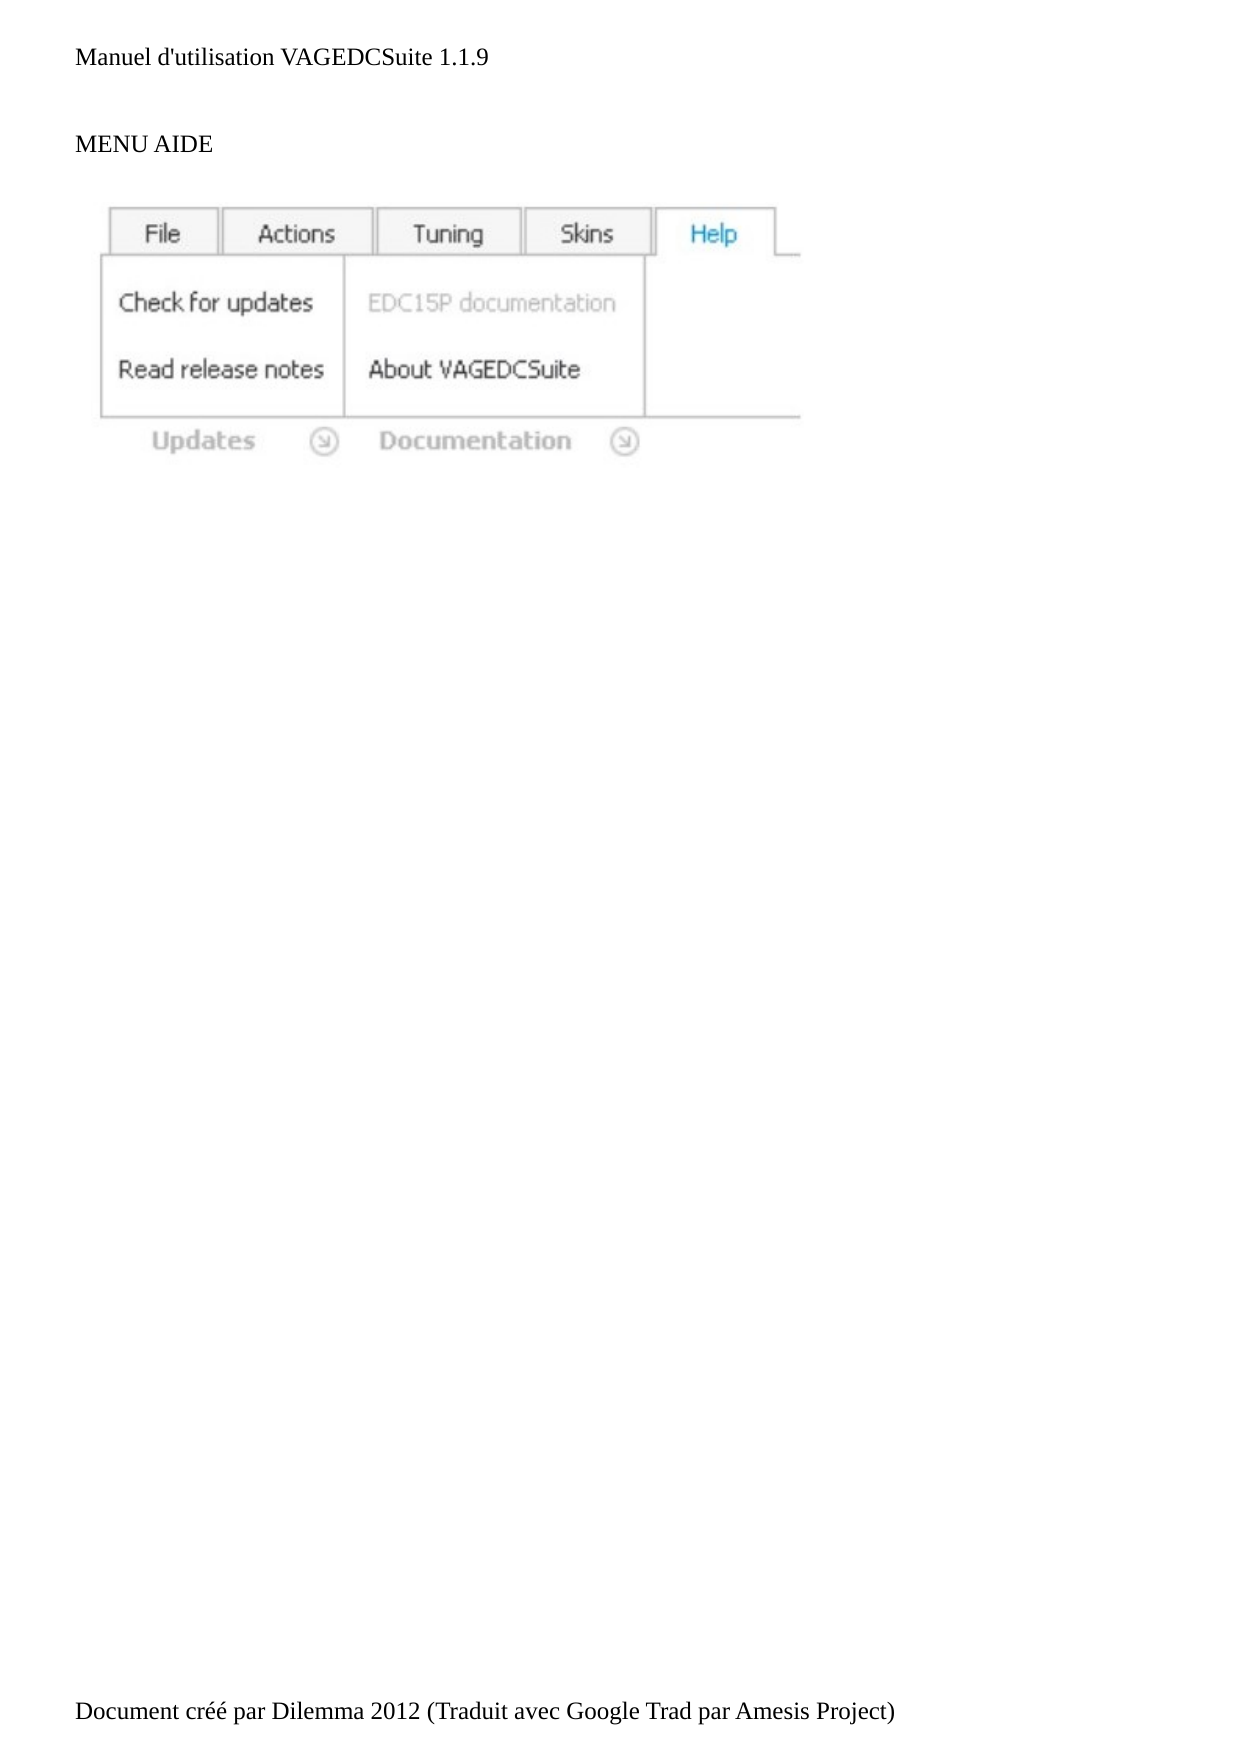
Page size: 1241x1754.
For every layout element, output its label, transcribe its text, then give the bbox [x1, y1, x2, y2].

picture [91, 202, 807, 468]
text MENU AIDE [75, 129, 1181, 158]
